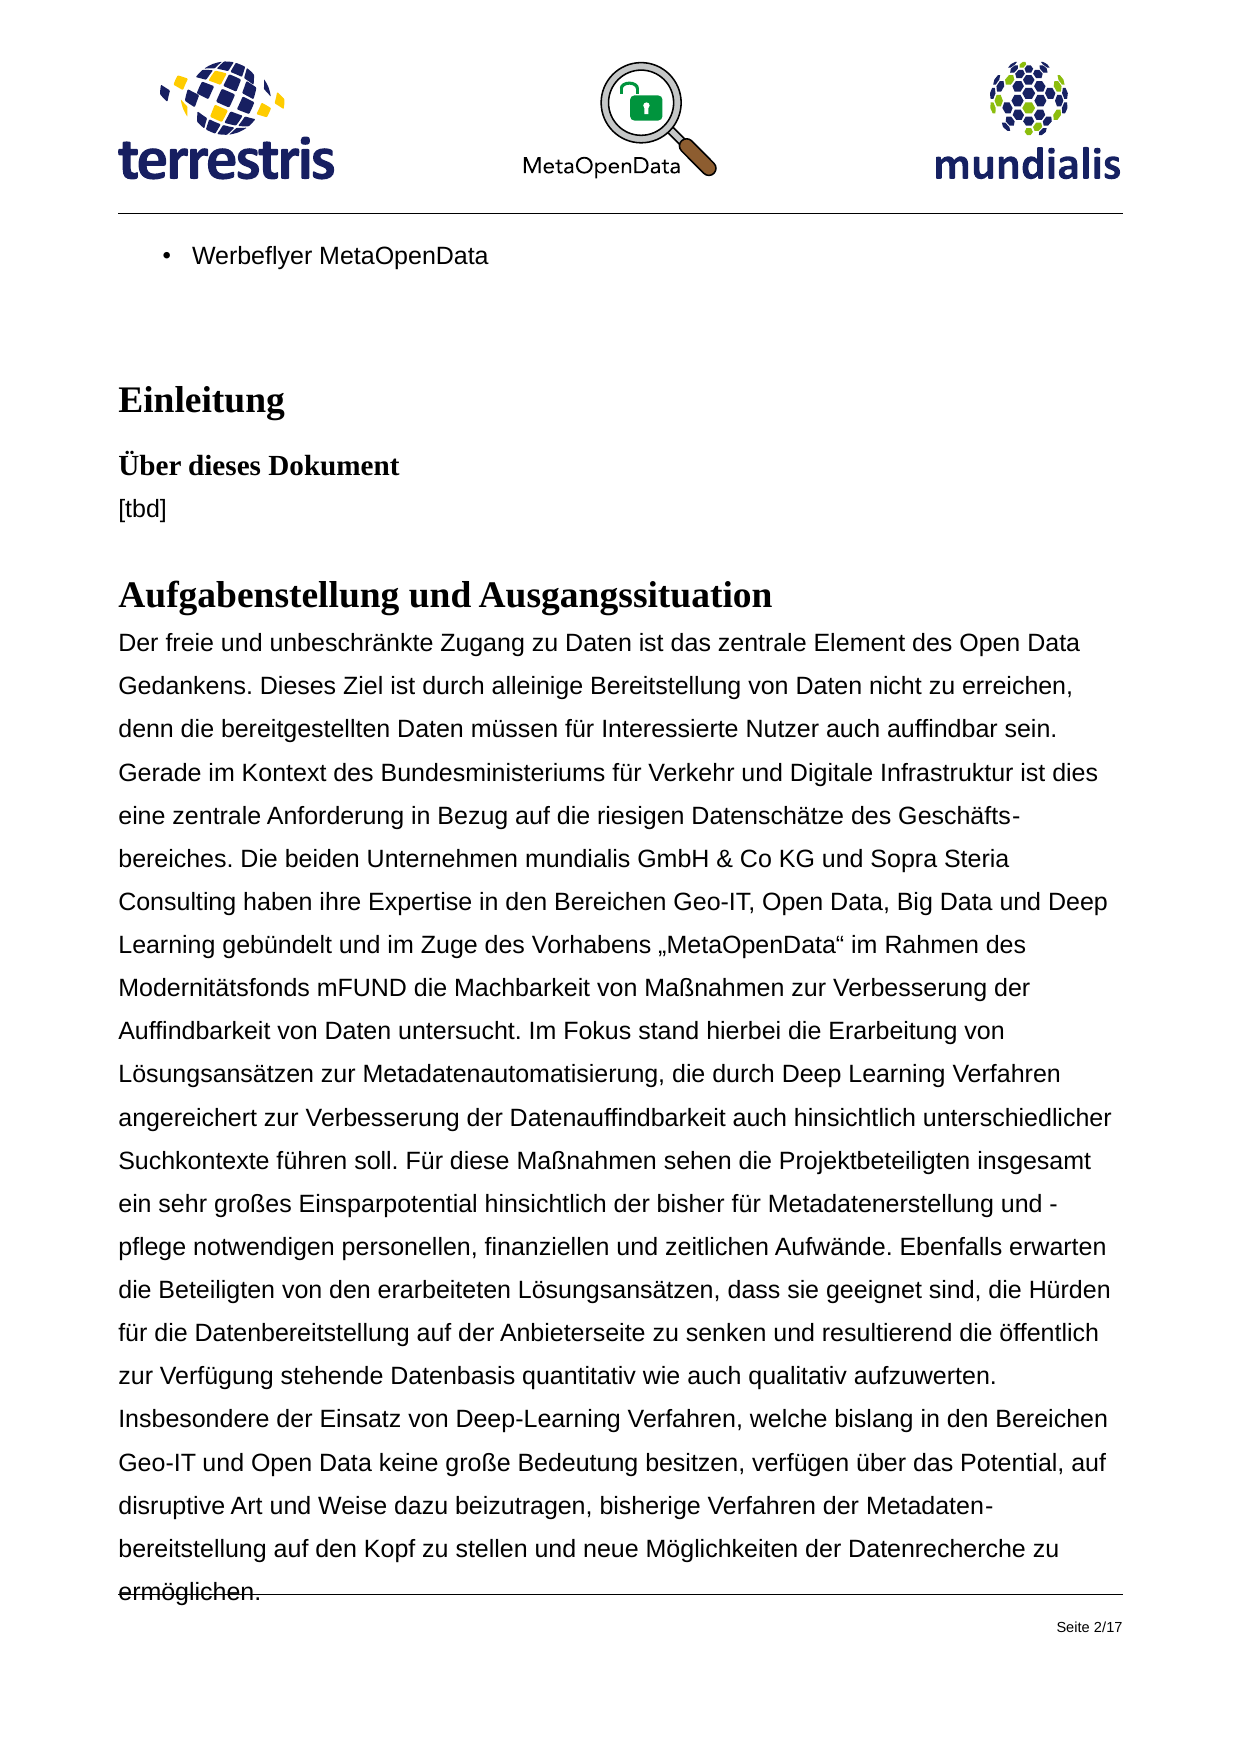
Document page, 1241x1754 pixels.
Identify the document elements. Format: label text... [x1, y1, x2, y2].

subtitle Über dieses Dokument [118, 448, 1122, 481]
text [tbd] [118, 494, 1122, 523]
subtitle Einleitung [118, 378, 1122, 421]
subtitle Aufgabenstellung und Ausgangssituation [118, 572, 1122, 616]
list Werbeflyer MetaOpenData [162, 241, 1122, 270]
text Der freie und unbeschränkte Zugang zu Daten ist das zentrale Element des Open Data Gedankens. Dieses Ziel ist durch alleinige Bereitstellung von Daten nicht zu erreichen, denn die bereitgestellten Daten müssen für Interessierte Nutzer auch auffindbar sein. Gerade im Kontext des Bundesministeriums für Verkehr und Digitale Infrastruktur ist dies eine zentrale Anforderung in Bezug auf die riesigen Datenschätze des Geschäfts­bereiches. Die beiden Unternehmen mundialis GmbH & Co KG und Sopra Steria Consulting haben ihre Expertise in den Bereichen Geo-IT, Open Data, Big Data und Deep Learning gebündelt und im Zuge des Vorhabens „MetaOpenData“ im Rahmen des Modernitätsfonds mFUND die Machbarkeit von Maßnahmen zur Verbesserung der Auffindbarkeit von Daten untersucht. Im Fokus stand hierbei die Erarbeitung von Lösungsansätzen zur Metadatenautomatisierung, die durch Deep Learning Verfahren angereichert zur Verbesserung der Datenauffindbarkeit auch hinsichtlich unterschiedlicher Suchkontexte führen soll. Für diese Maßnahmen sehen die Projektbeteiligten insgesamt ein sehr großes Einsparpotential hinsichtlich der bisher für Metadatenerstellung und -pflege notwendigen personellen, finanziellen und zeitlichen Aufwände. Ebenfalls erwarten die Beteiligten von den erarbeiteten Lösungsansätzen, dass sie geeignet sind, die Hürden für die Datenbereitstellung auf der Anbieterseite zu senken und resultierend die öffentlich zur Verfügung stehende Datenbasis quantitativ wie auch qualitativ aufzuwerten. Insbesondere der Einsatz von Deep-Learning Verfahren, welche bislang in den Bereichen Geo-IT und Open Data keine große Bedeutung besitzen, verfügen über das Potential, auf disruptive Art und Weise dazu beizutragen, bisherige Verfahren der Metadaten­bereitstellung auf den Kopf zu stellen und neue Möglichkeiten der Datenrecherche zu ermöglichen. [118, 628, 1122, 1594]
